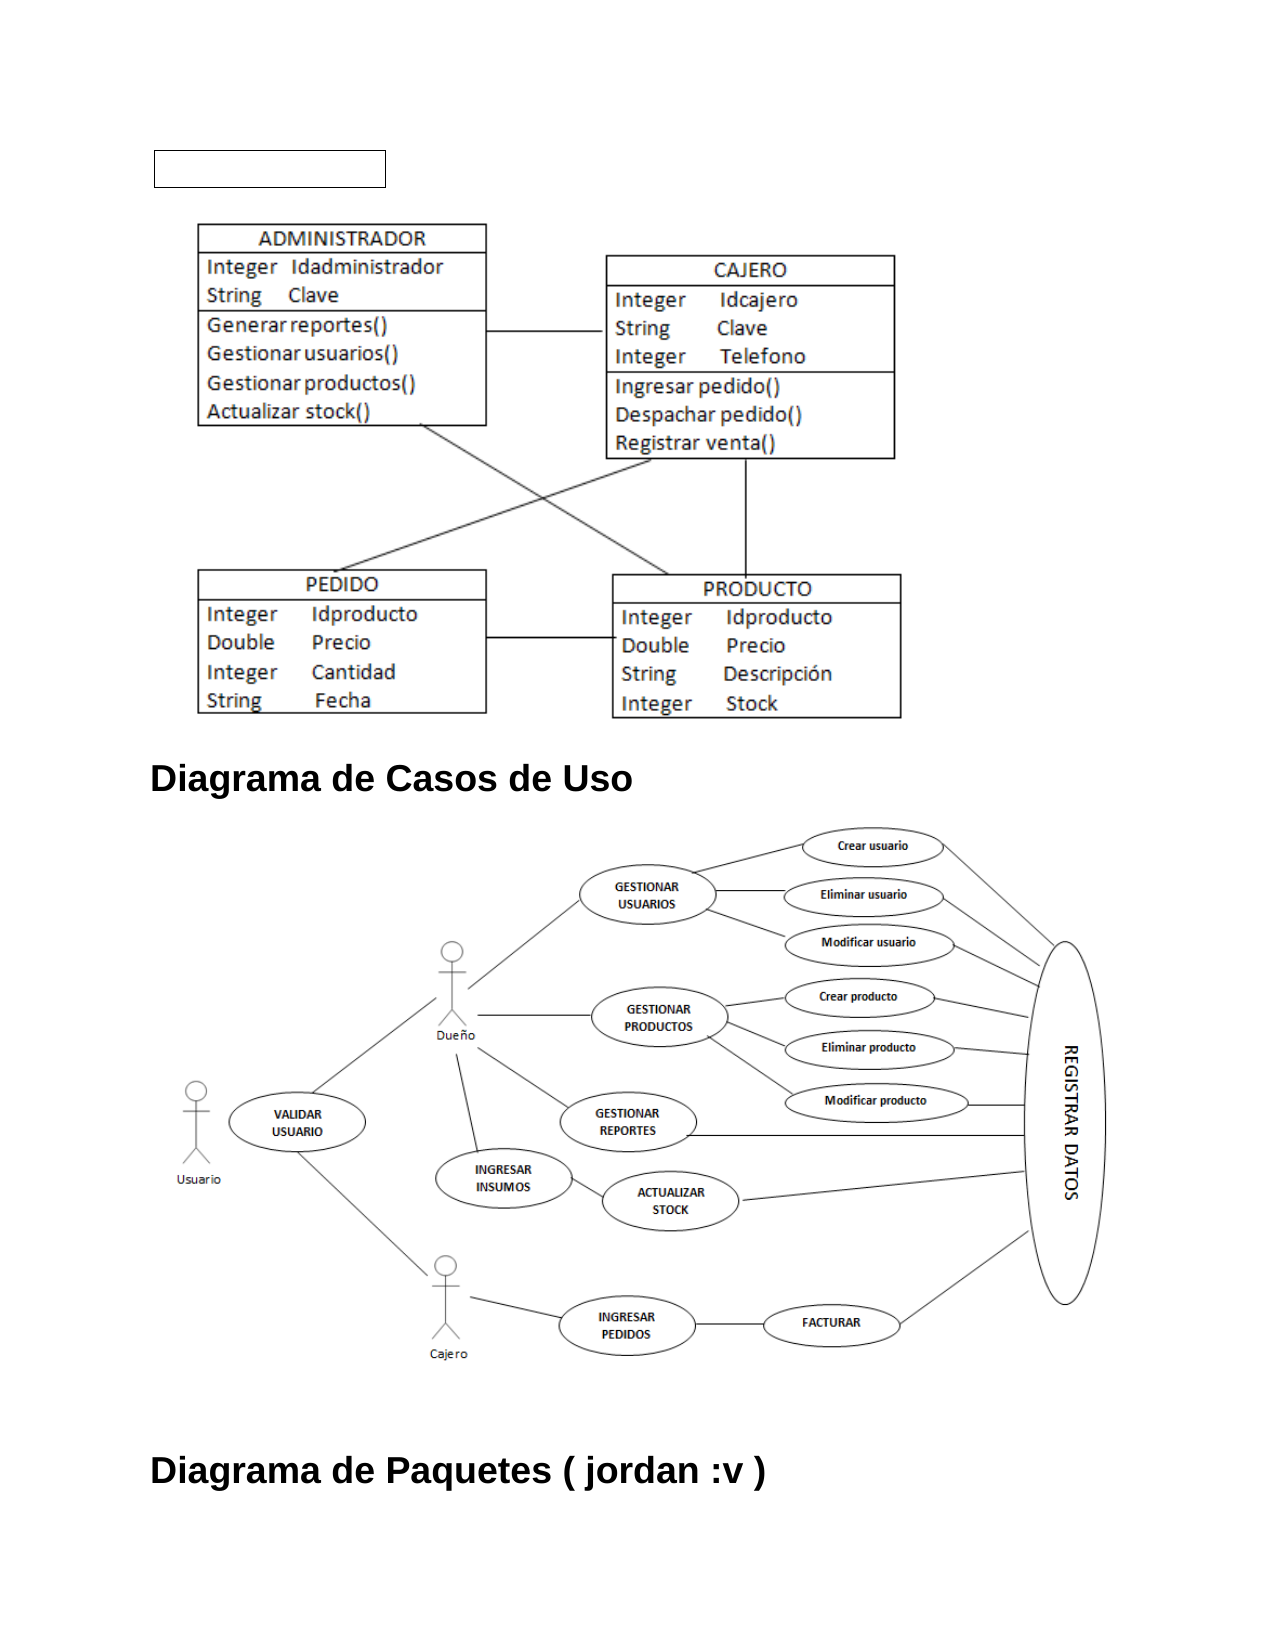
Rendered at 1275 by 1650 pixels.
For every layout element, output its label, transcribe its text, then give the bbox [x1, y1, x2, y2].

picture [168, 206, 919, 736]
text Diagrama de Paquetes ( jordan :v ) [150, 1449, 1125, 1491]
text Diagrama de Casos de Uso [150, 758, 1125, 799]
table_cell [155, 151, 385, 187]
picture [168, 824, 1144, 1369]
